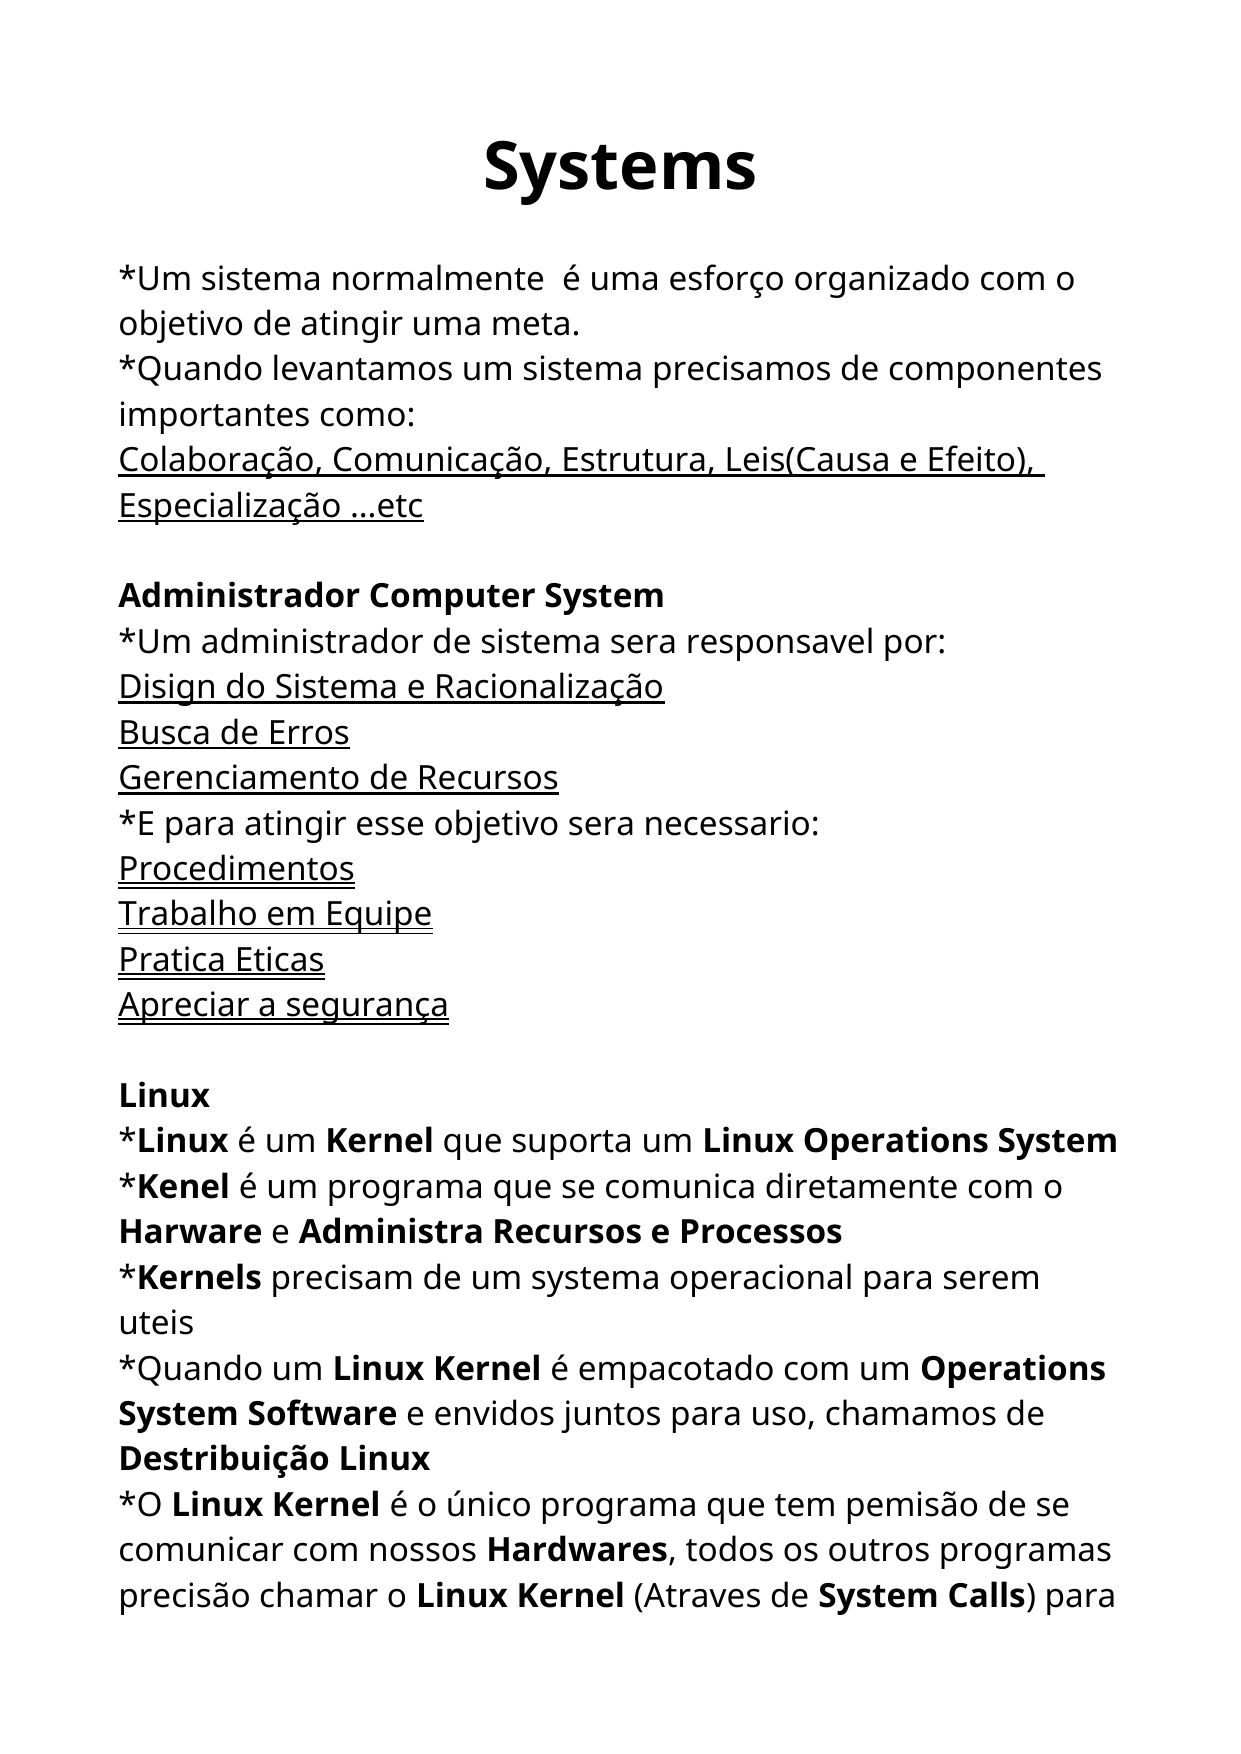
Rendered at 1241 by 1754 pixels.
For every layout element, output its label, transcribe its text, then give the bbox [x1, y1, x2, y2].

text *Kenel é um programa que se comunica diretamente com o Harware e Administra Recursos e Processos [118, 1163, 1122, 1253]
text Procedimentos [118, 845, 1122, 890]
text Pratica Eticas [118, 936, 1122, 981]
text *Quando levantamos um sistema precisamos de componentes importantes como: [118, 345, 1122, 436]
text *Um sistema normalmente é uma esforço organizado com o objetivo de atingir uma meta. [118, 254, 1122, 345]
text Colaboração, Comunicação, Estrutura, Leis(Causa e Efeito), Especialização …etc [118, 436, 1122, 527]
text *Linux é um Kernel que suporta um Linux Operations System [118, 1117, 1122, 1163]
text Busca de Erros [118, 708, 1122, 754]
text *O Linux Kernel é o único programa que tem pemisão de se comunicar com nossos Hardwares, todos os outros programas precisão chamar o Linux Kernel (Atraves de System Calls) para [118, 1481, 1122, 1617]
text Trabalho em Equipe [118, 890, 1122, 936]
text Administrador Computer System [118, 572, 1122, 618]
text *Quando um Linux Kernel é empacotado com um Operations System Software e envidos juntos para uso, chamamos de Destribuição Linux [118, 1344, 1122, 1481]
text *E para atingir esse objetivo sera necessario: [118, 799, 1122, 845]
text Disign do Sistema e Racionalização [118, 663, 1122, 708]
text Apreciar a segurança [118, 981, 1122, 1026]
text Gerenciamento de Recursos [118, 754, 1122, 799]
text *Kernels precisam de um systema operacional para serem uteis [118, 1253, 1122, 1344]
text *Um administrador de sistema sera responsavel por: [118, 618, 1122, 663]
text Systems [118, 118, 1122, 209]
text Linux [118, 1072, 1122, 1117]
